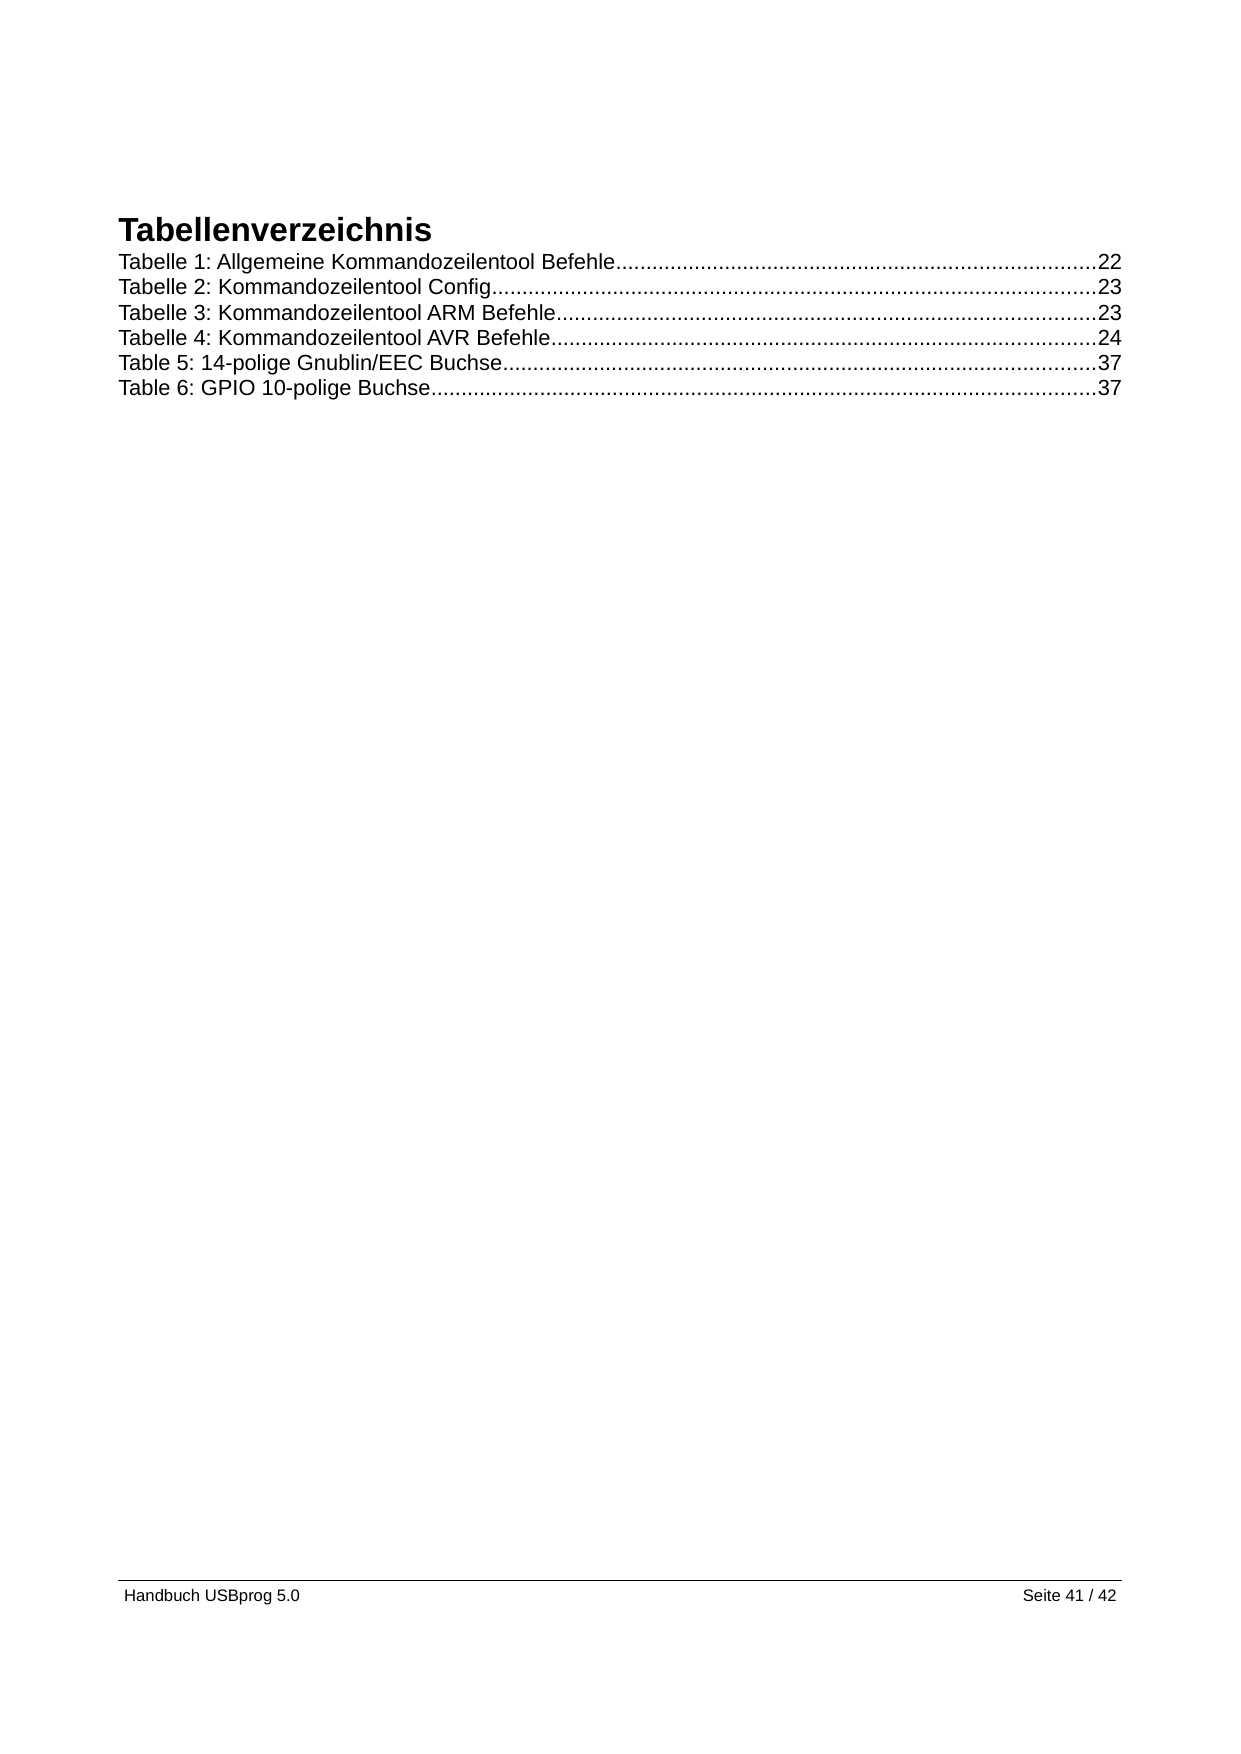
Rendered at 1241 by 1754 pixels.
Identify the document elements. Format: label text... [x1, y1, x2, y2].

text Tabelle 2: Kommandozeilentool Config 23 [118, 274, 1122, 299]
text Tabelle 4: Kommandozeilentool AVR Befehle 24 [118, 324, 1122, 350]
text Table 6: GPIO 10-polige Buchse 37 [118, 375, 1122, 400]
text Tabelle 1: Allgemeine Kommandozeilentool Befehle 22 [118, 249, 1122, 274]
subtitle Tabellenverzeichnis [118, 211, 1122, 249]
text Table 5: 14-polige Gnublin/EEC Buchse 37 [118, 350, 1122, 375]
text Tabelle 3: Kommandozeilentool ARM Befehle 23 [118, 299, 1122, 324]
